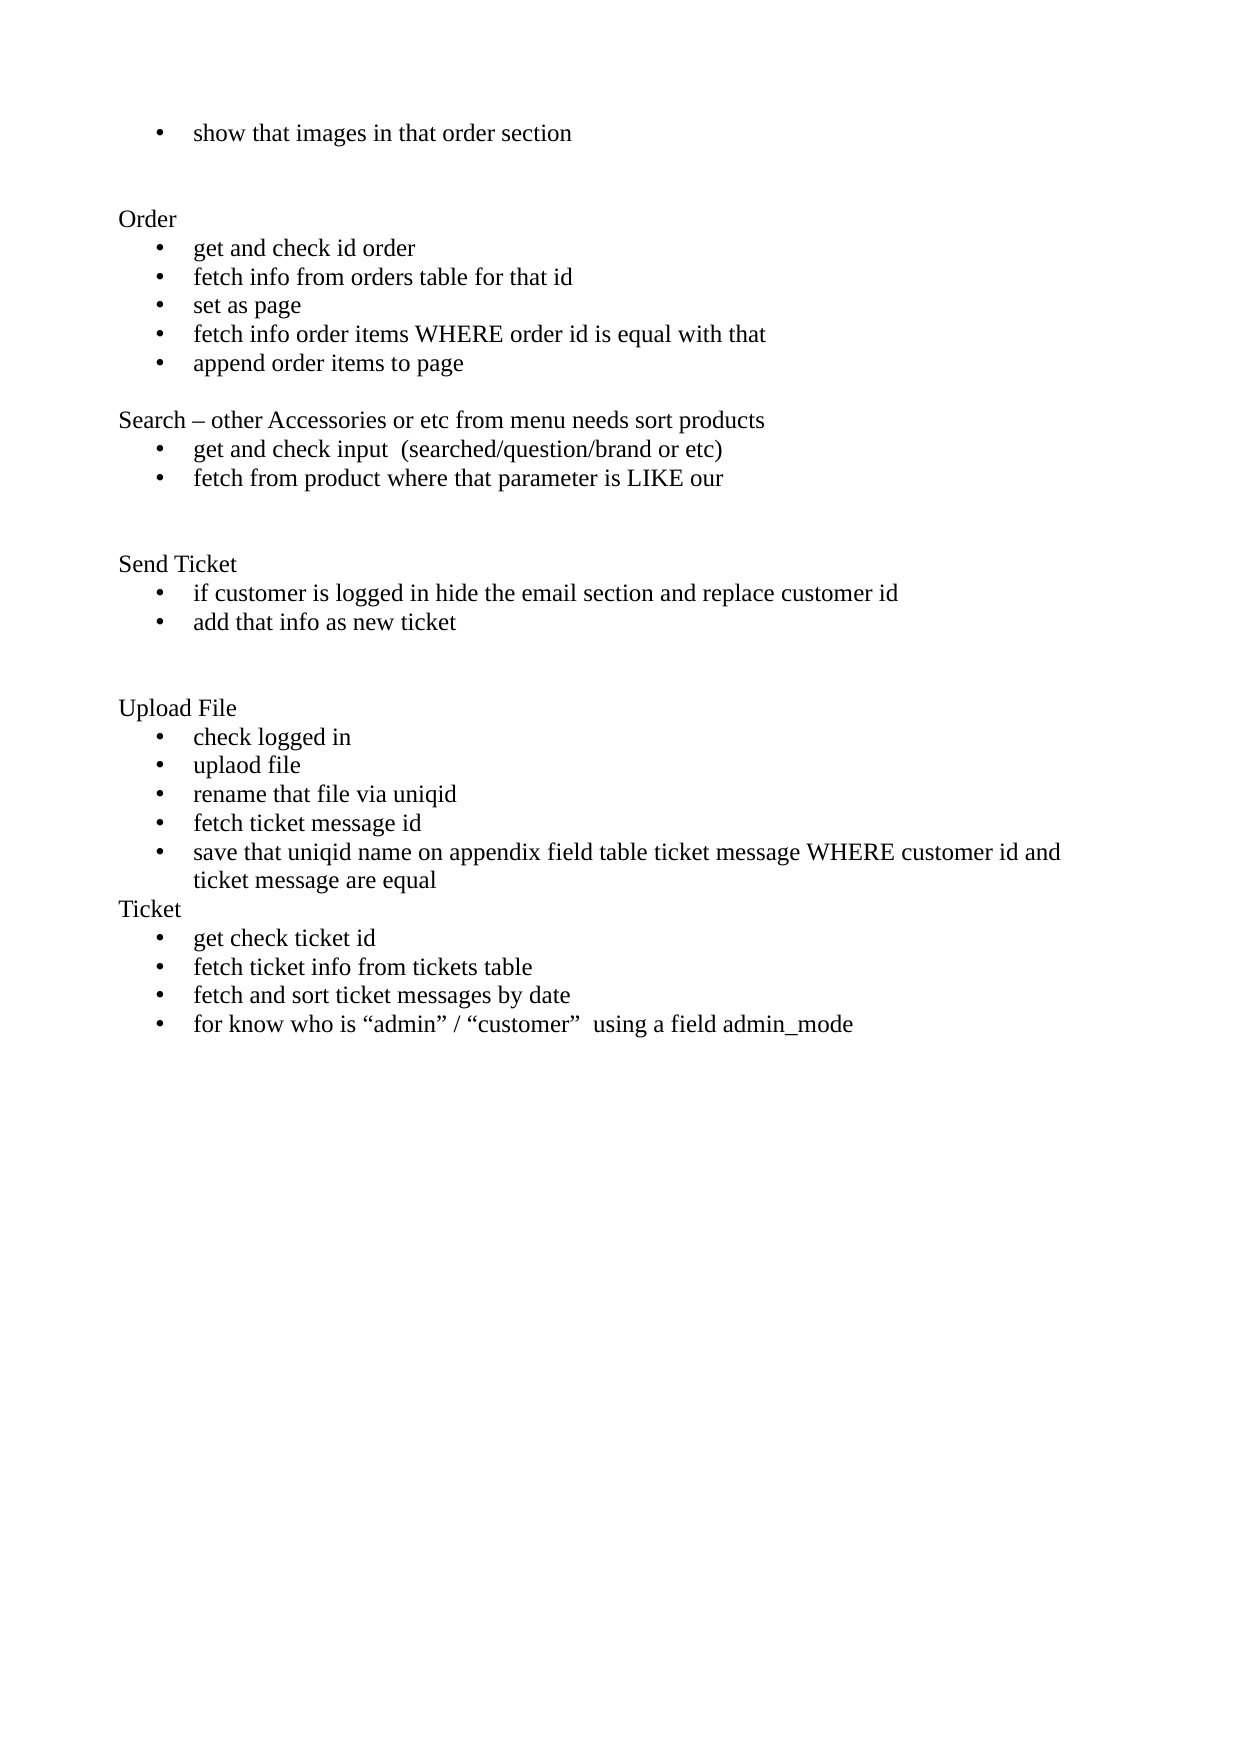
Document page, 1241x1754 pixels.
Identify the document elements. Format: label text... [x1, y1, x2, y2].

list uplaod file [156, 751, 1122, 779]
list get and check input (searched/question/brand or etc) [156, 434, 1122, 463]
list fetch ticket message id [156, 808, 1122, 837]
list fetch info from orders table for that id [156, 262, 1122, 291]
list fetch and sort ticket messages by date [156, 981, 1122, 1009]
list check logged in [156, 722, 1122, 751]
text Search – other Accessories or etc from menu needs sort products [118, 406, 1122, 434]
list save that uniqid name on appendix field table ticket message WHERE customer id and ticket message are equal [156, 837, 1122, 894]
list rename that file via uniqid [156, 779, 1122, 808]
list get and check id order [156, 233, 1122, 262]
list add that info as new ticket [156, 607, 1122, 636]
list fetch ticket info from tickets table [156, 952, 1122, 981]
list get check ticket id [156, 923, 1122, 952]
list show that images in that order section [156, 118, 1122, 147]
list append order items to page [156, 348, 1122, 377]
list fetch info order items WHERE order id is equal with that [156, 319, 1122, 348]
list set as page [156, 291, 1122, 319]
list if customer is logged in hide the email section and replace customer id [156, 578, 1122, 607]
text Send Ticket [118, 549, 1122, 578]
text Order [118, 204, 1122, 233]
list for know who is “admin” / “customer” using a field admin_mode [156, 1009, 1122, 1038]
list fetch from product where that parameter is LIKE our [156, 463, 1122, 492]
text Ticket [118, 894, 1122, 923]
text Upload File [118, 693, 1122, 722]
